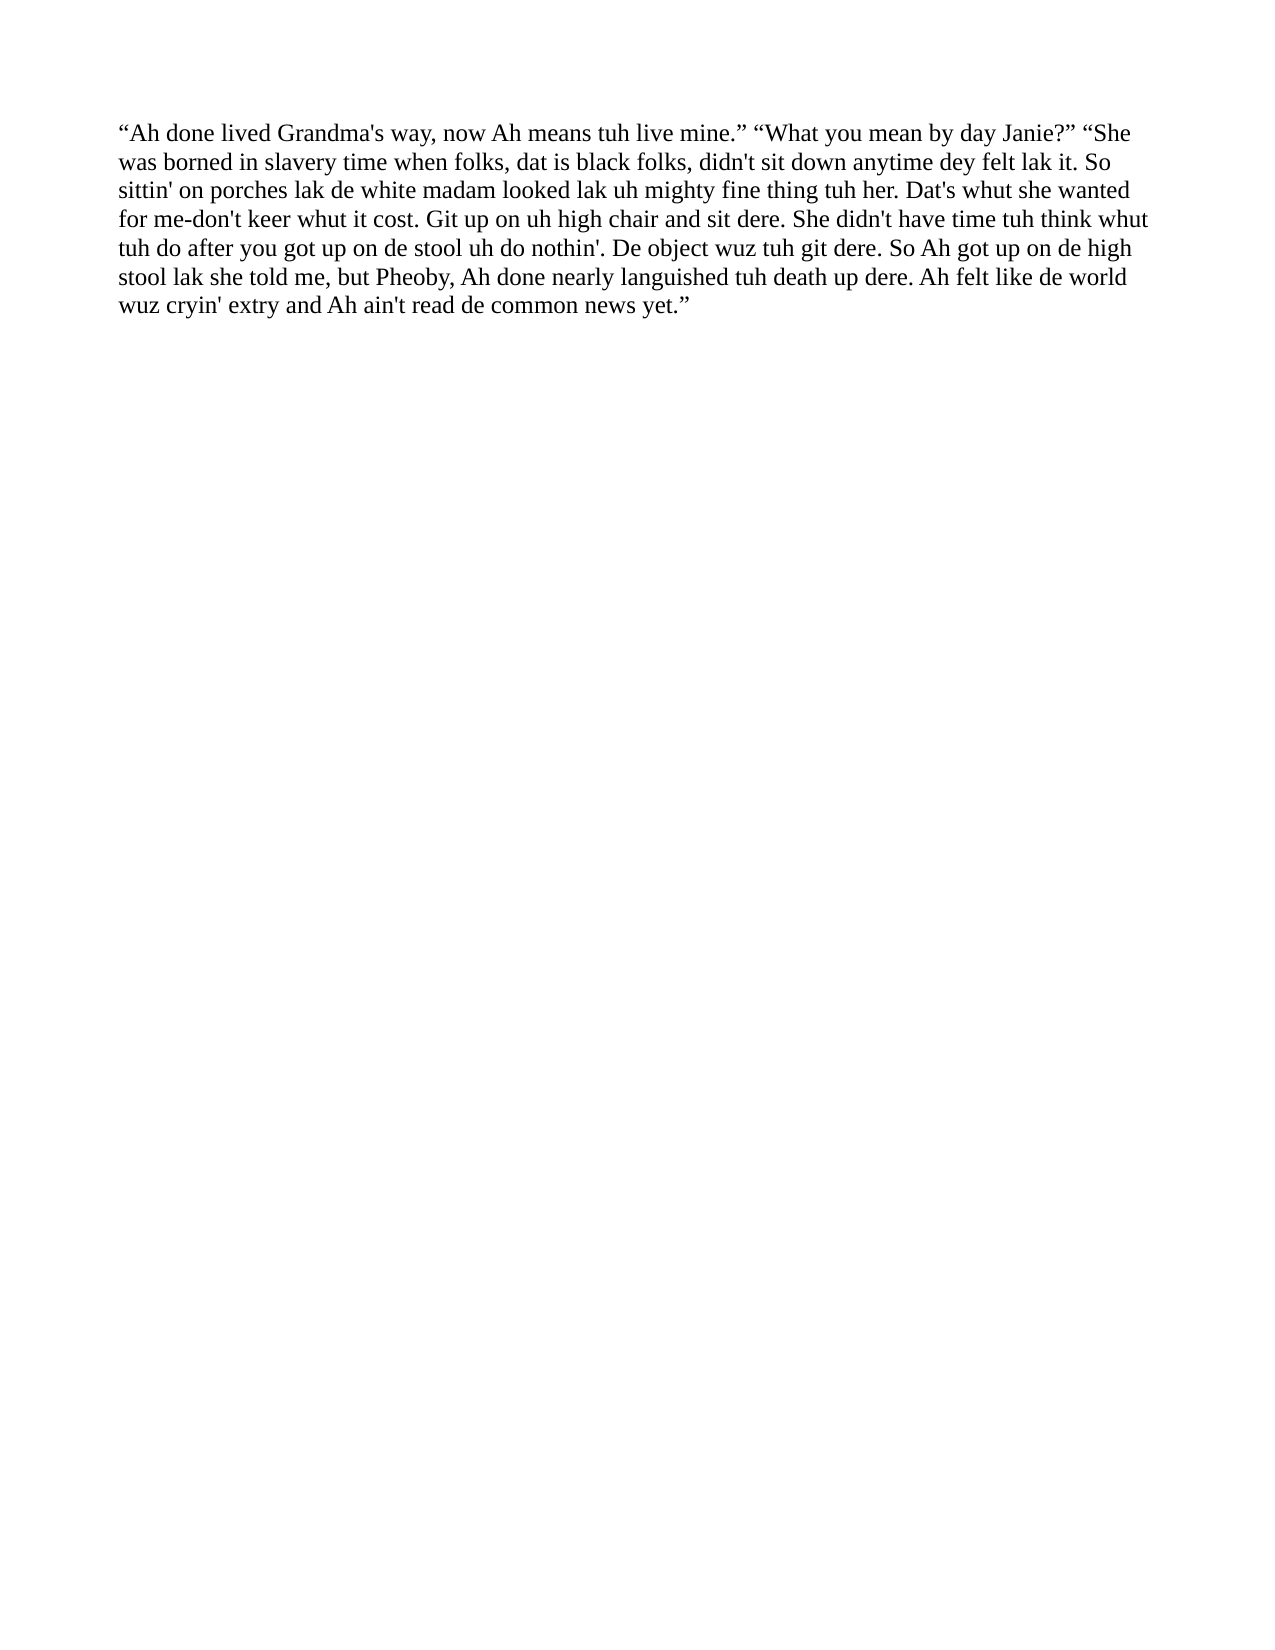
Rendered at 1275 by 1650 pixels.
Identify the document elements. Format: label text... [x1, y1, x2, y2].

text “Ah done lived Grandma's way, now Ah means tuh live mine.” “What you mean by day Janie?” “She was borned in slavery time when folks, dat is black folks, didn't sit down anytime dey felt lak it. So sittin' on porches lak de white madam looked lak uh mighty fine thing tuh her. Dat's whut she wanted for me-don't keer whut it cost. Git up on uh high chair and sit dere. She didn't have time tuh think whut tuh do after you got up on de stool uh do nothin'. De object wuz tuh git dere. So Ah got up on de high stool lak she told me, but Pheoby, Ah done nearly languished tuh death up dere. Ah felt like de world wuz cryin' extry and Ah ain't read de common news yet.” [118, 118, 1157, 319]
